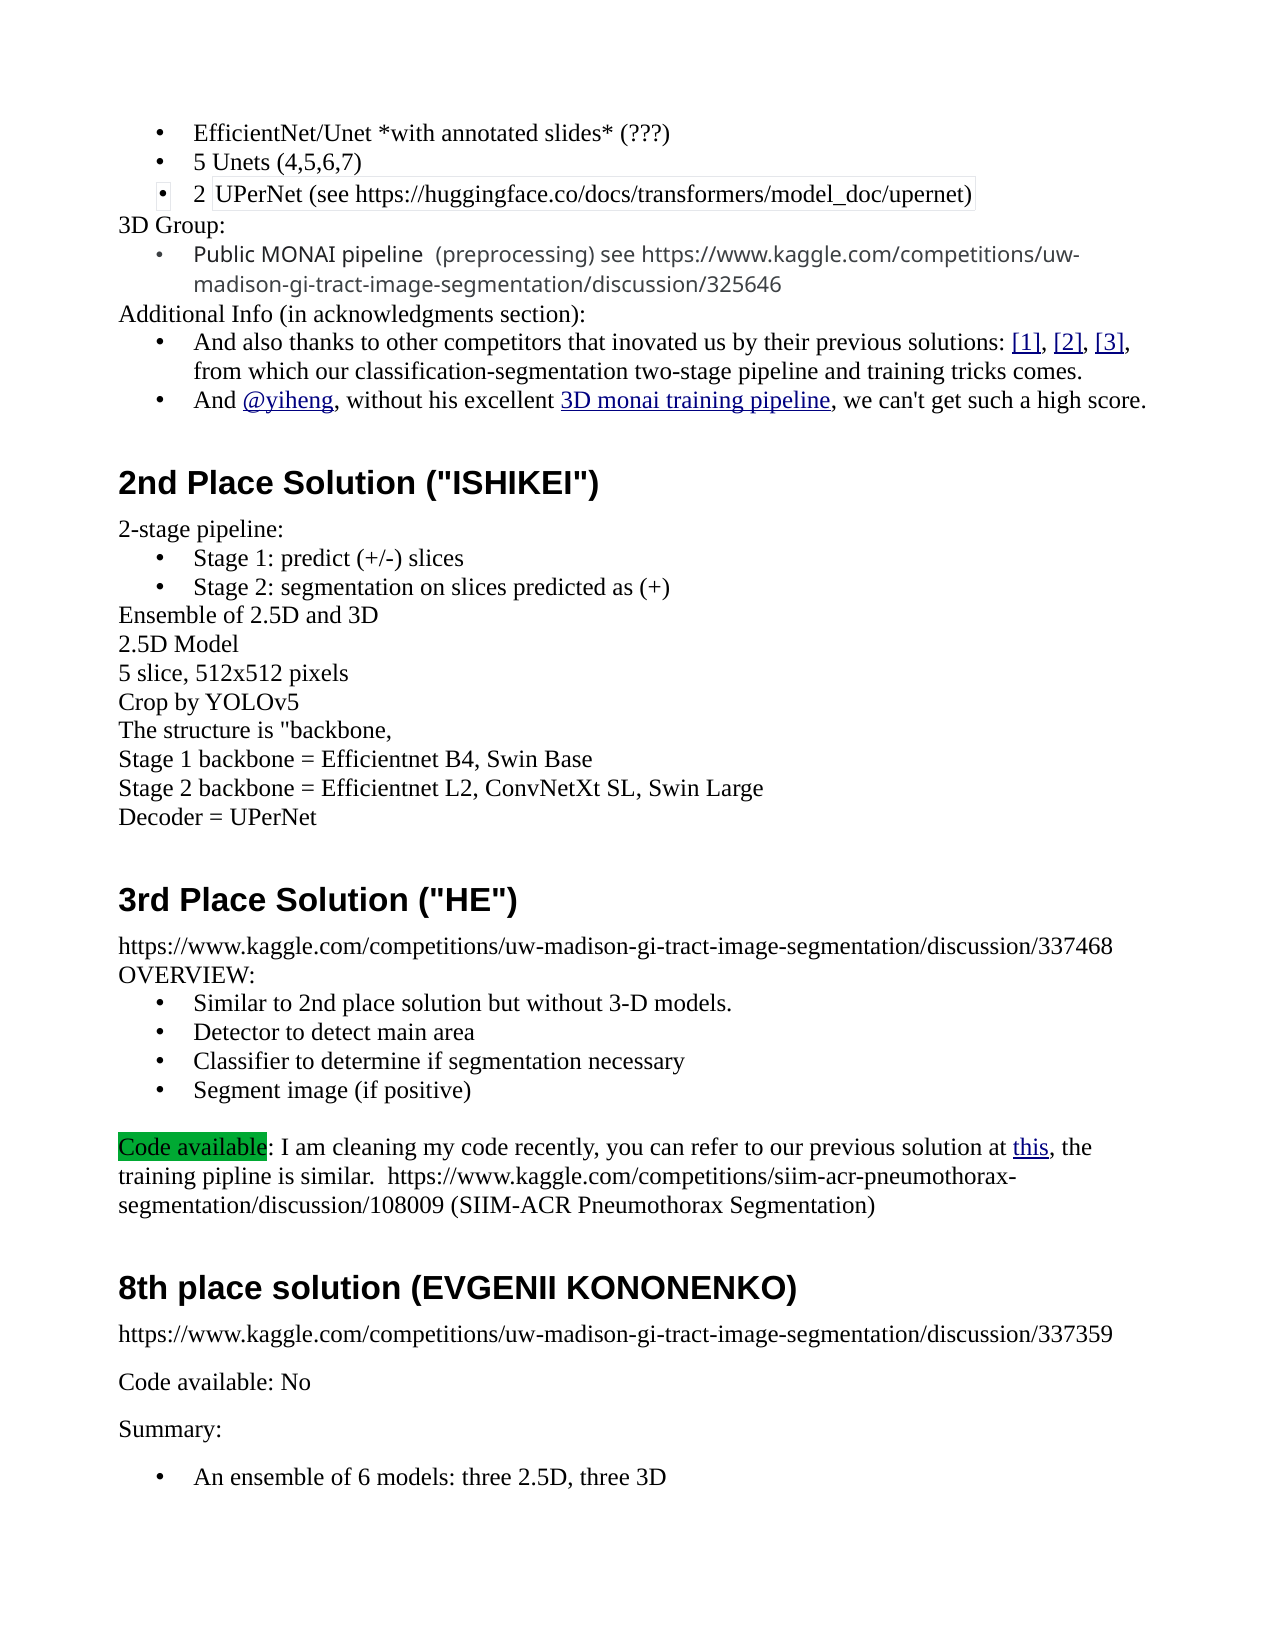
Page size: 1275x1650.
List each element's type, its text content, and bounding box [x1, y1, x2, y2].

list EfficientNet/Unet *with annotated slides* (???) [156, 118, 1157, 147]
text OVERVIEW: [118, 960, 1157, 988]
text 3D Group: [118, 210, 1157, 239]
subtitle 8th place solution (EVGENII KONONENKO) [118, 1268, 1157, 1307]
text Stage 2 backbone = Efficientnet L2, ConvNetXt SL, Swin Large [118, 773, 1157, 802]
text Ensemble of 2.5D and 3D [118, 601, 1157, 629]
text Code available: I am cleaning my code recently, you can refer to our previous solution at this, the training pipline is similar. https://www.kaggle.com/competitions/siim-acr-pneumothorax-segmentation/discussion/108009 (SIIM-ACR Pneumothorax Segmentation) [118, 1132, 1157, 1218]
text https://www.kaggle.com/competitions/uw-madison-gi-tract-image-segmentation/discussion/337359 [118, 1319, 1157, 1348]
text 2-stage pipeline: [118, 514, 1157, 543]
text 5 slice, 512x512 pixels [118, 658, 1157, 687]
text 2.5D Model [118, 629, 1157, 658]
list An ensemble of 6 models: three 2.5D, three 3D [156, 1462, 1157, 1491]
list Stage 2: segmentation on slices predicted as (+) [156, 572, 1157, 601]
list Segment image (if positive) [156, 1075, 1157, 1103]
subtitle 3rd Place Solution ("HE") [118, 880, 1157, 918]
list And @yiheng, without his excellent 3D monai training pipeline, we can't get such a high score. [156, 385, 1157, 414]
list And also thanks to other competitors that inovated us by their previous solutions: [1], [2], [3], from which our classification-segmentation two-stage pipeline and training tricks comes. [156, 327, 1157, 385]
text Decoder = UPerNet [118, 802, 1157, 831]
text Stage 1 backbone = Efficientnet B4, Swin Base [118, 744, 1157, 773]
text Summary: [118, 1414, 1157, 1443]
list Classifier to determine if segmentation necessary [156, 1046, 1157, 1075]
list 2 UPerNet (see https://huggingface.co/docs/transformers/model_doc/upernet) [213, 177, 975, 210]
list 5 Unets (4,5,6,7) [156, 147, 1157, 176]
list Stage 1: predict (+/-) slices [156, 543, 1157, 572]
text Crop by YOLOv5 [118, 687, 1157, 716]
list Public MONAI pipeline (preprocessing) see https://www.kaggle.com/competitions/uw-madison-gi-tract-image-segmentation/discussion/325646 [156, 239, 1157, 299]
list 2 UPerNet (see https://huggingface.co/docs/transformers/model_doc/upernet) [156, 176, 212, 210]
list Detector to detect main area [156, 1017, 1157, 1046]
list Similar to 2nd place solution but without 3-D models. [156, 988, 1157, 1017]
text Code available: No [118, 1367, 1157, 1395]
subtitle 2nd Place Solution ("ISHIKEI") [118, 463, 1157, 502]
text The structure is "backbone, [118, 716, 1157, 744]
text Additional Info (in acknowledgments section): [118, 299, 1157, 327]
text https://www.kaggle.com/competitions/uw-madison-gi-tract-image-segmentation/discussion/337468 [118, 931, 1157, 960]
list 2 UPerNet (see https://huggingface.co/docs/transformers/model_doc/upernet) [976, 176, 1157, 210]
